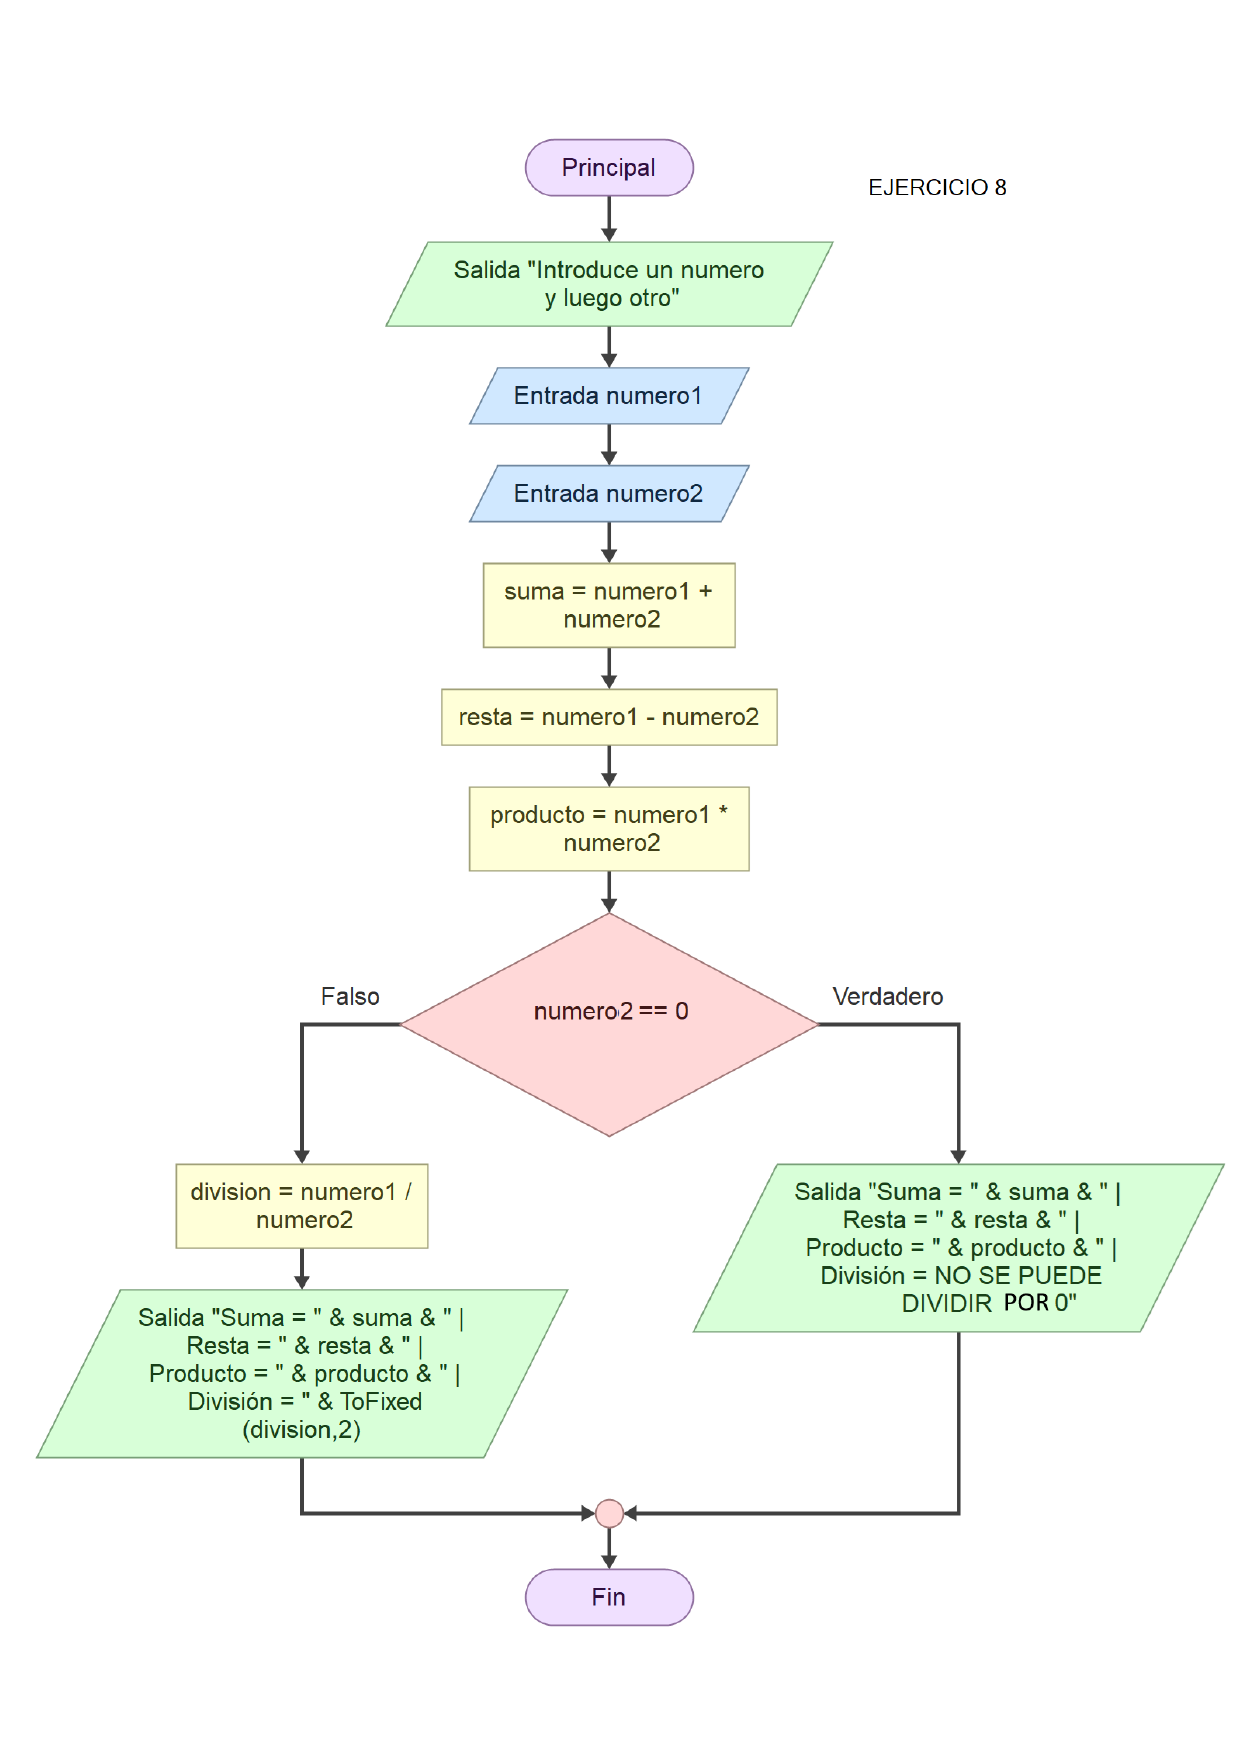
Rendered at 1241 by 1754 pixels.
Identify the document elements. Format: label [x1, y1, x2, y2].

picture [8, 125, 1238, 1647]
